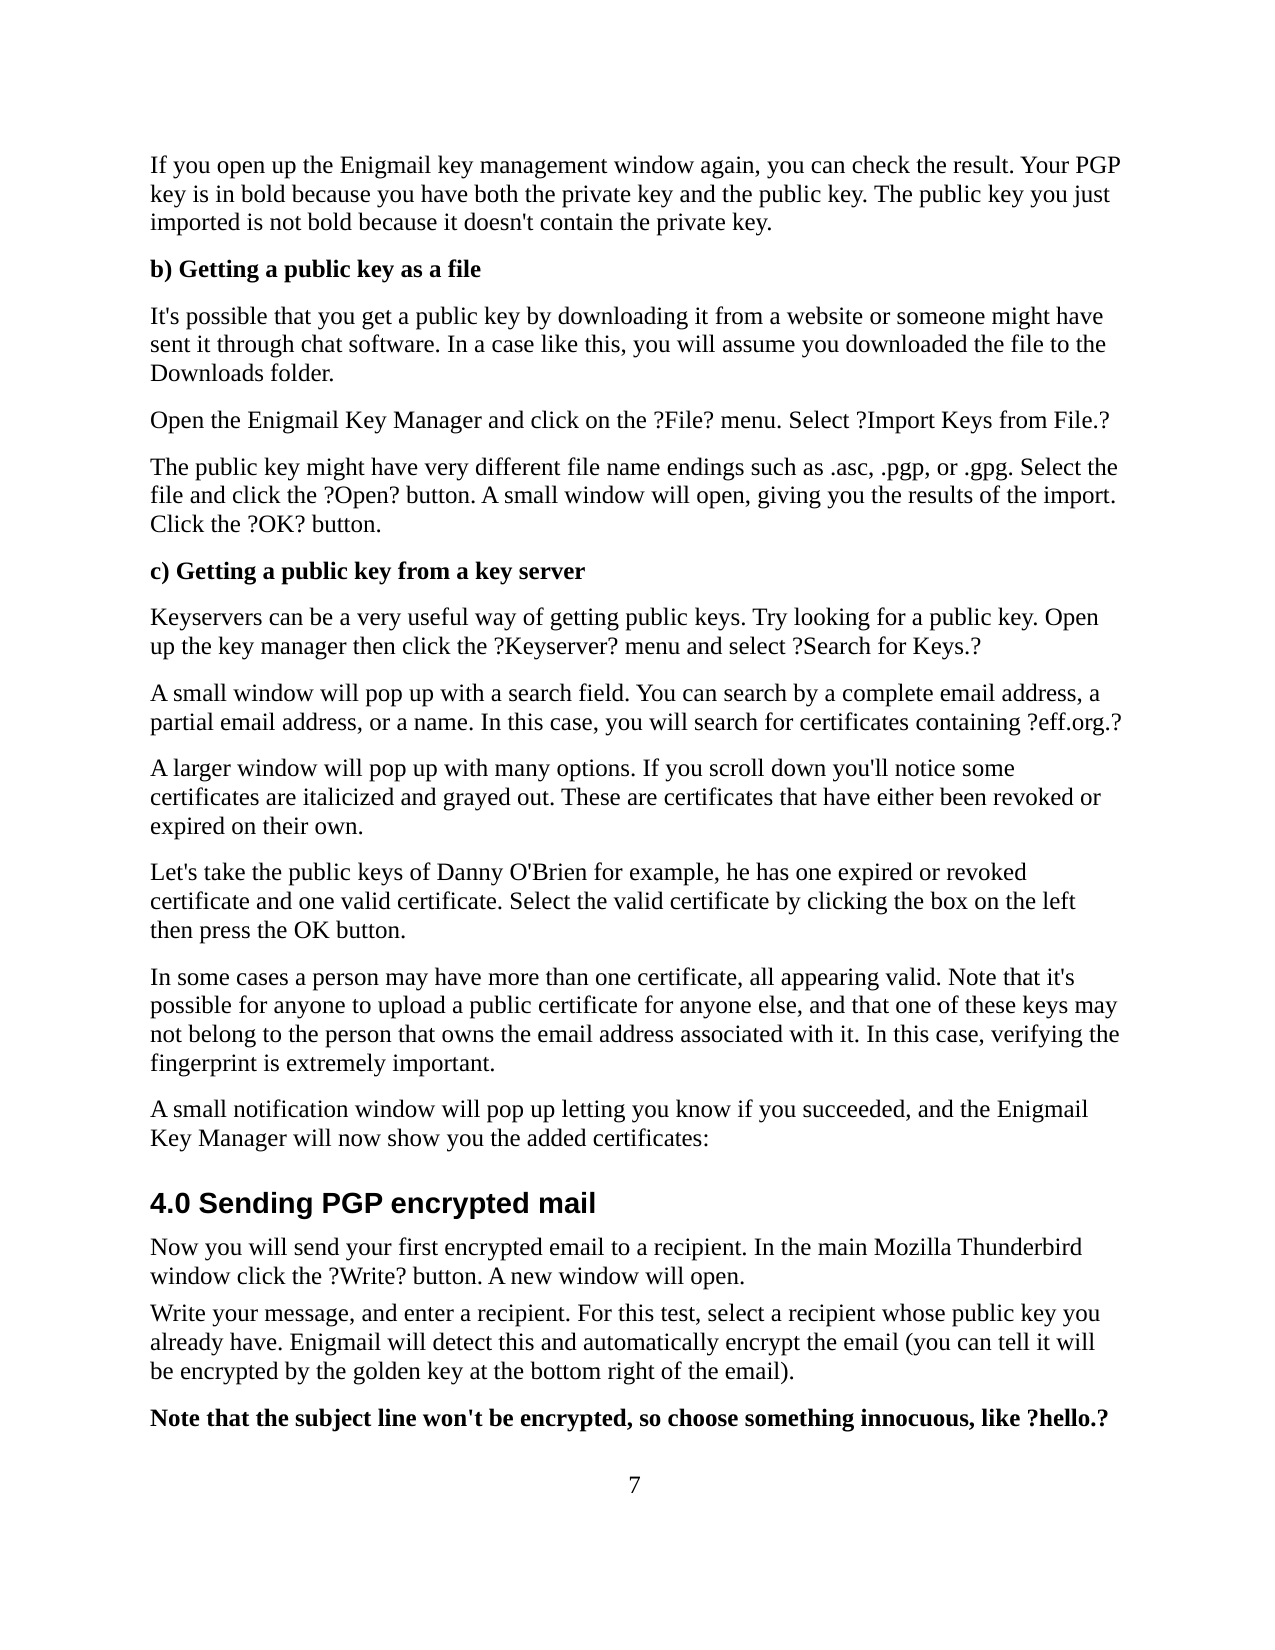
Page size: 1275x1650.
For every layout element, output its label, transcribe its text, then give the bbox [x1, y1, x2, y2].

text Note that the subject line won't be encrypted, so choose something innocuous, like ?hello.? [150, 1403, 1125, 1431]
text b) Getting a public key as a file [150, 254, 1125, 283]
text A small window will pop up with a search field. You can search by a complete email address, a partial email address, or a name. In this case, you will search for certificates containing ?eff.org.? [150, 678, 1125, 735]
text Now you will send your first encrypted email to a recipient. In the main Mozilla Thunderbird window click the ?Write? button. A new window will open. [150, 1232, 1125, 1289]
text In some cases a person may have more than one certificate, all appearing valid. Note that it's possible for anyone to upload a public certificate for anyone else, and that one of these keys may not belong to the person that owns the email address associated with it. In this case, verifying the fingerprint is extremely important. [150, 962, 1125, 1077]
text A small notification window will pop up letting you know if you succeeded, and the Enigmail Key Manager will now show you the added certificates: [150, 1094, 1125, 1152]
text c) Getting a public key from a key server [150, 556, 1125, 584]
text Let's take the public keys of Danny O'Brien for example, he has one expired or revoked certificate and one valid certificate. Select the valid certificate by clicking the box on the left then press the OK button. [150, 857, 1125, 944]
text If you open up the Enigmail key management window again, you can check the result. Your PGP key is in bold because you have both the private key and the public key. The public key you just imported is not bold because it doesn't contain the private key. [150, 150, 1125, 236]
text A larger window will pop up with many options. If you scroll down you'll notice some certificates are italicized and grayed out. These are certificates that have either been revoked or expired on their own. [150, 753, 1125, 839]
text Write your message, and enter a recipient. For this test, select a recipient whose public key you already have. Enigmail will detect this and automatically encrypt the email (you can tell it will be encrypted by the golden key at the bottom right of the email). [150, 1298, 1125, 1385]
text Open the Enigmail Key Manager and click on the ?File? menu. Select ?Import Keys from File.? [150, 405, 1125, 434]
text It's possible that you get a public key by downloading it from a website or someone might have sent it through chat software. In a case like this, you will assume you downloaded the file to the Downloads folder. [150, 301, 1125, 387]
subtitle 4.0 Sending PGP encrypted mail [150, 1186, 1125, 1219]
text Keyservers can be a very useful way of getting public keys. Try looking for a public key. Open up the key manager then click the ?Keyserver? menu and select ?Search for Keys.? [150, 602, 1125, 660]
text The public key might have very different file name endings such as .asc, .pgp, or .gpg. Select the file and click the ?Open? button. A small window will open, giving you the results of the import. Click the ?OK? button. [150, 452, 1125, 538]
